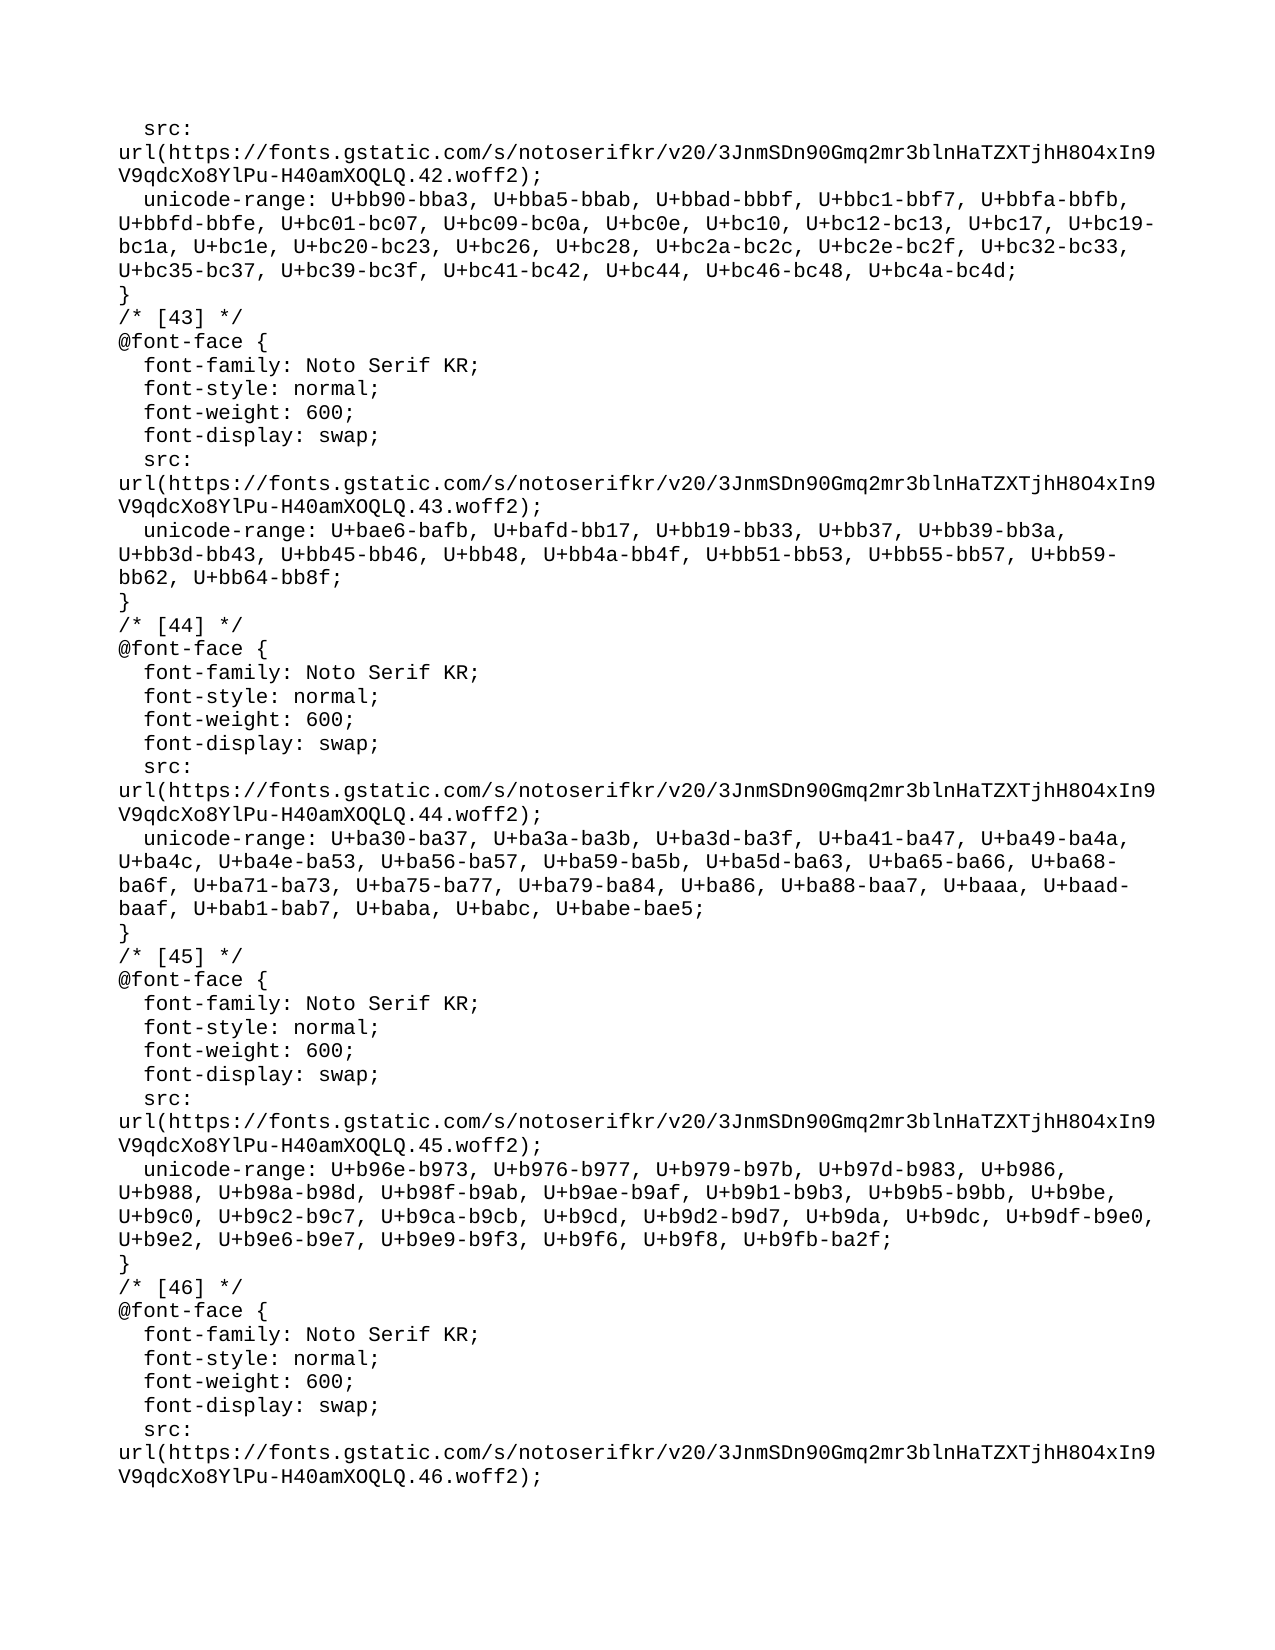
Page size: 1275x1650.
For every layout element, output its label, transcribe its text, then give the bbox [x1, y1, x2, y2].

text unicode-range: U+bae6-bafb, U+bafd-bb17, U+bb19-bb33, U+bb37, U+bb39-bb3a, U+bb3d-bb43, U+bb45-bb46, U+bb48, U+bb4a-bb4f, U+bb51-bb53, U+bb55-bb57, U+bb59-bb62, U+bb64-bb8f; [118, 520, 1157, 591]
text font-display: swap; [118, 426, 1157, 449]
text @font-face { [118, 969, 1157, 993]
text font-display: swap; [118, 1064, 1157, 1088]
text /* [44] */ [118, 615, 1157, 638]
text font-style: normal; [118, 1348, 1157, 1371]
text font-display: swap; [118, 733, 1157, 757]
text font-family: Noto Serif KR; [118, 662, 1157, 686]
text @font-face { [118, 638, 1157, 662]
text } [118, 1253, 1157, 1277]
text @font-face { [118, 1300, 1157, 1324]
text src: url(https://fonts.gstatic.com/s/notoserifkr/v20/3JnmSDn90Gmq2mr3blnHaTZXTjhH8O4xIn9V9qdcXo8YlPu-H40amXOQLQ.46.woff2); [118, 1419, 1157, 1489]
text font-weight: 600; [118, 402, 1157, 426]
text font-weight: 600; [118, 1371, 1157, 1395]
text /* [45] */ [118, 946, 1157, 969]
text font-display: swap; [118, 1395, 1157, 1419]
text /* [46] */ [118, 1277, 1157, 1300]
text } [118, 591, 1157, 615]
text src: url(https://fonts.gstatic.com/s/notoserifkr/v20/3JnmSDn90Gmq2mr3blnHaTZXTjhH8O4xIn9V9qdcXo8YlPu-H40amXOQLQ.42.woff2); [118, 118, 1157, 189]
text font-family: Noto Serif KR; [118, 993, 1157, 1017]
text font-weight: 600; [118, 1040, 1157, 1064]
text font-style: normal; [118, 686, 1157, 709]
text src: url(https://fonts.gstatic.com/s/notoserifkr/v20/3JnmSDn90Gmq2mr3blnHaTZXTjhH8O4xIn9V9qdcXo8YlPu-H40amXOQLQ.45.woff2); [118, 1088, 1157, 1158]
text font-family: Noto Serif KR; [118, 354, 1157, 378]
text unicode-range: U+bb90-bba3, U+bba5-bbab, U+bbad-bbbf, U+bbc1-bbf7, U+bbfa-bbfb, U+bbfd-bbfe, U+bc01-bc07, U+bc09-bc0a, U+bc0e, U+bc10, U+bc12-bc13, U+bc17, U+bc19-bc1a, U+bc1e, U+bc20-bc23, U+bc26, U+bc28, U+bc2a-bc2c, U+bc2e-bc2f, U+bc32-bc33, U+bc35-bc37, U+bc39-bc3f, U+bc41-bc42, U+bc44, U+bc46-bc48, U+bc4a-bc4d; [118, 189, 1157, 284]
text src: url(https://fonts.gstatic.com/s/notoserifkr/v20/3JnmSDn90Gmq2mr3blnHaTZXTjhH8O4xIn9V9qdcXo8YlPu-H40amXOQLQ.44.woff2); [118, 757, 1157, 827]
text font-style: normal; [118, 378, 1157, 402]
text font-family: Noto Serif KR; [118, 1324, 1157, 1348]
text } [118, 922, 1157, 946]
text } [118, 284, 1157, 307]
text font-weight: 600; [118, 709, 1157, 733]
text src: url(https://fonts.gstatic.com/s/notoserifkr/v20/3JnmSDn90Gmq2mr3blnHaTZXTjhH8O4xIn9V9qdcXo8YlPu-H40amXOQLQ.43.woff2); [118, 449, 1157, 520]
text unicode-range: U+ba30-ba37, U+ba3a-ba3b, U+ba3d-ba3f, U+ba41-ba47, U+ba49-ba4a, U+ba4c, U+ba4e-ba53, U+ba56-ba57, U+ba59-ba5b, U+ba5d-ba63, U+ba65-ba66, U+ba68-ba6f, U+ba71-ba73, U+ba75-ba77, U+ba79-ba84, U+ba86, U+ba88-baa7, U+baaa, U+baad-baaf, U+bab1-bab7, U+baba, U+babc, U+babe-bae5; [118, 827, 1157, 922]
text /* [43] */ [118, 307, 1157, 331]
text @font-face { [118, 331, 1157, 354]
text unicode-range: U+b96e-b973, U+b976-b977, U+b979-b97b, U+b97d-b983, U+b986, U+b988, U+b98a-b98d, U+b98f-b9ab, U+b9ae-b9af, U+b9b1-b9b3, U+b9b5-b9bb, U+b9be, U+b9c0, U+b9c2-b9c7, U+b9ca-b9cb, U+b9cd, U+b9d2-b9d7, U+b9da, U+b9dc, U+b9df-b9e0, U+b9e2, U+b9e6-b9e7, U+b9e9-b9f3, U+b9f6, U+b9f8, U+b9fb-ba2f; [118, 1158, 1157, 1253]
text font-style: normal; [118, 1017, 1157, 1040]
